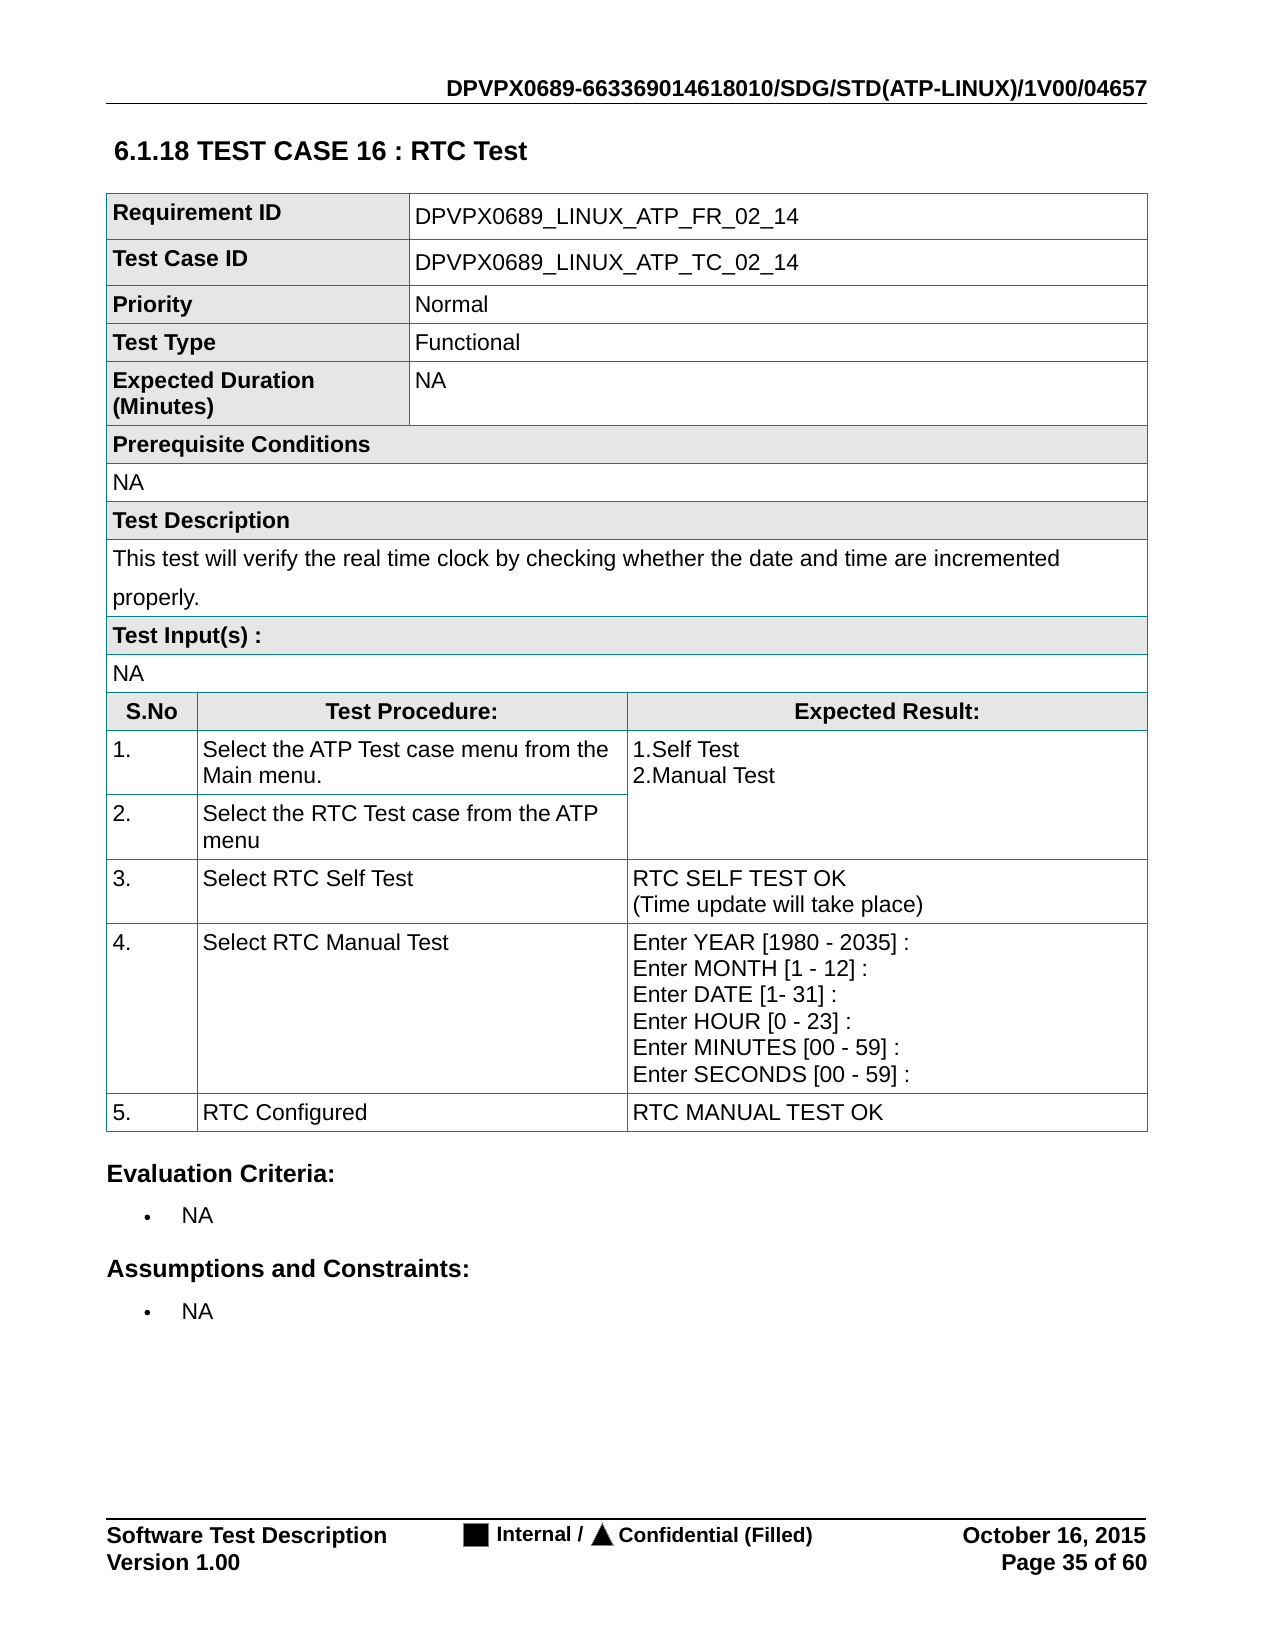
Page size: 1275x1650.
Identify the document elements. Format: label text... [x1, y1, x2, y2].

table_cell Expected Result: [628, 693, 1147, 730]
table_cell Functional [410, 324, 1147, 361]
table_cell Expected Duration (Minutes) [107, 362, 409, 425]
table_cell S.No [107, 693, 197, 730]
list NA [144, 1298, 1147, 1324]
table_cell Select the ATP Test case menu from the Main menu. [198, 731, 627, 794]
table_header Requirement ID [107, 194, 409, 239]
table_cell Test Case ID [107, 240, 409, 285]
table_cell Enter YEAR [1980 - 2035] : Enter MONTH [1 - 12] : Enter DATE [1- 31] : Enter HOUR [0 - 23] : Enter MINUTES [00 - 59] : Enter SECONDS [00 - 59] : [628, 924, 1147, 1093]
text Assumptions and Constraints: [106, 1254, 1147, 1283]
table_cell Test Input(s) : [107, 617, 1147, 654]
list NA [144, 1202, 1147, 1229]
table_cell Prerequisite Conditions [107, 426, 1147, 463]
table_header DPVPX0689_LINUX_ATP_FR_02_14 [410, 194, 1147, 239]
table_cell RTC MANUAL TEST OK [628, 1094, 1147, 1131]
table_cell Self Test Manual Test [628, 731, 1147, 859]
table_cell [107, 795, 197, 859]
table_cell [107, 731, 197, 794]
table_cell [107, 1094, 197, 1131]
subtitle TEST CASE 16 : RTC Test [106, 135, 1147, 166]
table_cell Test Procedure: [198, 693, 627, 730]
table_cell Select the RTC Test case from the ATP menu [198, 795, 627, 859]
table_cell NA [107, 464, 1147, 501]
table_cell Normal [410, 286, 1147, 323]
table_cell [107, 924, 197, 1093]
table_cell RTC Configured [198, 1094, 627, 1131]
table_cell NA [107, 655, 1147, 692]
table_cell [107, 860, 197, 923]
table_cell Test Type [107, 324, 409, 361]
table_cell Select RTC Manual Test [198, 924, 627, 1093]
table_cell Select RTC Self Test [198, 860, 627, 923]
text Evaluation Criteria: [106, 1159, 1147, 1188]
table_cell Test Description [107, 502, 1147, 539]
table_cell NA [410, 362, 1147, 425]
table_cell Priority [107, 286, 409, 323]
table_cell RTC SELF TEST OK (Time update will take place) [628, 860, 1147, 923]
table_cell This test will verify the real time clock by checking whether the date and time are incremented properly. [107, 540, 1147, 616]
table_cell DPVPX0689_LINUX_ATP_TC_02_14 [410, 240, 1147, 285]
